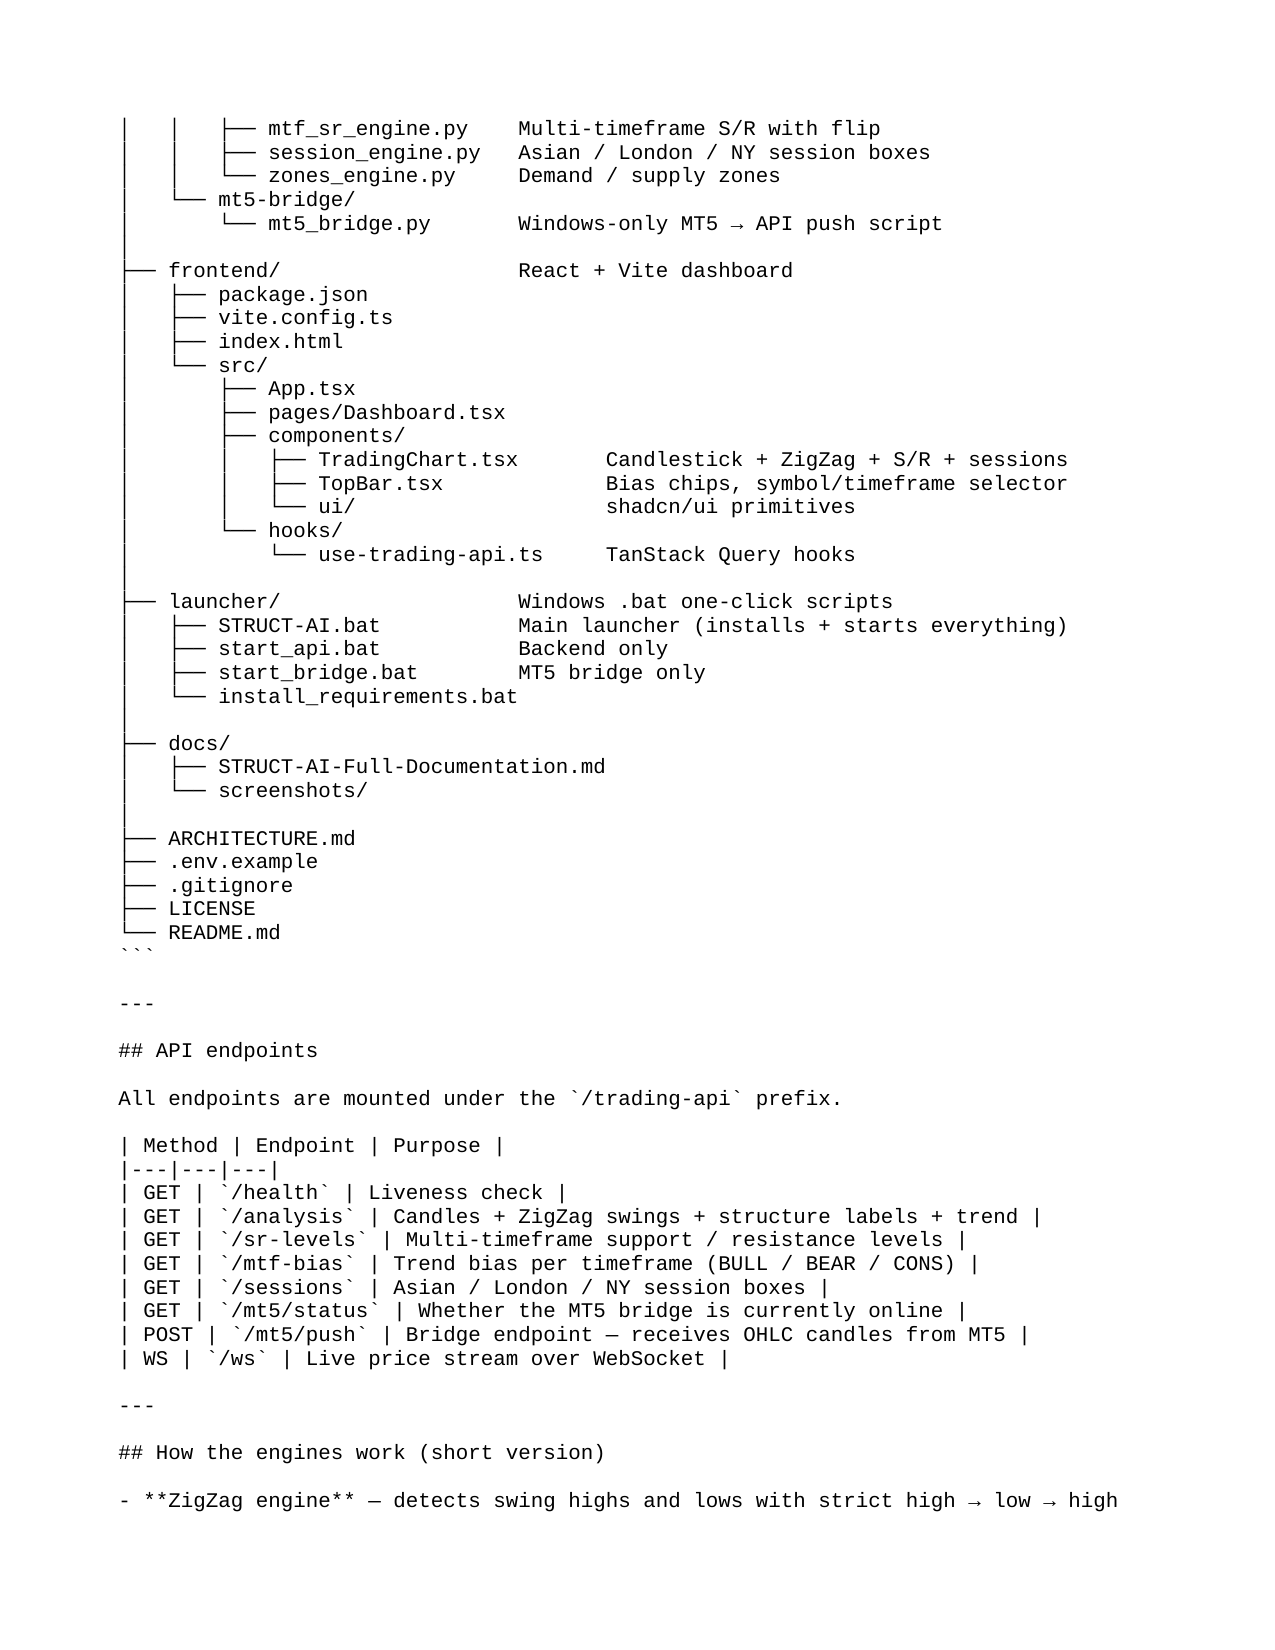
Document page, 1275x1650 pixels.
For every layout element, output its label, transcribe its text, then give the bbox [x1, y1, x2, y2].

text │ ├── package.json [125, 284, 174, 307]
text │ ├── STRUCT-AI.bat Main launcher (installs + starts everything) [175, 615, 1157, 638]
text │ [118, 804, 124, 827]
text ``` [118, 946, 1157, 969]
text │ └── install_requirements.bat [125, 686, 1157, 709]
text | GET | `/mtf-bias` | Trend bias per timeframe (BULL / BEAR / CONS) | [118, 1253, 1157, 1277]
text All endpoints are mounted under the `/trading-api` prefix. [118, 1088, 1157, 1111]
text │ [118, 236, 1157, 260]
text ├── .env.example [118, 851, 1157, 875]
text | POST | `/mt5/push` | Bridge endpoint — receives OHLC candles from MT5 | [118, 1324, 1157, 1348]
text │ └── screenshots/ [118, 780, 1157, 804]
text │ ├── STRUCT-AI-Full-Documentation.md [118, 757, 1157, 780]
text ├── .gitignore [125, 875, 1157, 898]
text ├── docs/ [125, 733, 1157, 757]
text │ │ ├── TopBar.tsx Bias chips, symbol/timeframe selector [125, 473, 224, 496]
text │ │ ├── TopBar.tsx Bias chips, symbol/timeframe selector [225, 473, 274, 496]
text │ └── src/ [118, 354, 1157, 378]
text | Method | Endpoint | Purpose | [118, 1135, 1157, 1158]
text │ ├── pages/Dashboard.tsx [225, 402, 1157, 426]
text │ │ ├── TopBar.tsx Bias chips, symbol/timeframe selector [275, 473, 1157, 496]
text │ └── hooks/ [118, 520, 1157, 544]
text │ │ ├── mtf_sr_engine.py Multi-timeframe S/R with flip [118, 118, 1157, 142]
text │ ├── package.json [175, 284, 1157, 307]
text │ └── mt5-bridge/ [118, 189, 1157, 213]
text │ ├── index.html [175, 331, 1157, 354]
text ├── ARCHITECTURE.md [118, 827, 1157, 851]
text ## API endpoints [118, 1040, 1157, 1064]
text │ ├── App.tsx [118, 378, 1157, 402]
text │ ├── start_bridge.bat MT5 bridge only [118, 662, 1157, 686]
text ├── frontend/ React + Vite dashboard [118, 260, 1157, 284]
text │ │ ├── session_engine.py Asian / London / NY session boxes [225, 142, 1157, 165]
text │ [118, 567, 1157, 591]
text | GET | `/sr-levels` | Multi-timeframe support / resistance levels | [118, 1229, 1157, 1253]
text ├── LICENSE [118, 898, 1157, 922]
text │ ├── start_api.bat Backend only [118, 638, 1157, 662]
text │ └── mt5_bridge.py Windows-only MT5 → API push script [125, 213, 1157, 236]
text │ [125, 804, 1157, 827]
text │ ├── index.html [125, 331, 174, 354]
text │ ├── components/ [118, 426, 1157, 449]
text │ [118, 709, 1157, 733]
text |---|---|---| [118, 1158, 1157, 1182]
text | WS | `/ws` | Live price stream over WebSocket | [118, 1348, 1157, 1371]
text │ │ ├── TradingChart.tsx Candlestick + ZigZag + S/R + sessions [118, 449, 1157, 473]
text ├── launcher/ Windows .bat one-click scripts [118, 591, 1157, 615]
text | GET | `/health` | Liveness check | [118, 1182, 1157, 1206]
text │ └── use-trading-api.ts TanStack Query hooks [125, 544, 1157, 567]
text │ ├── vite.config.ts [118, 307, 1157, 331]
text | GET | `/analysis` | Candles + ZigZag swings + structure labels + trend | [118, 1206, 1157, 1229]
text │ │ └── zones_engine.py Demand / supply zones [118, 165, 1157, 189]
text ## How the engines work (short version) [118, 1442, 1157, 1466]
text └── README.md [118, 922, 1157, 946]
text --- [118, 1395, 1157, 1419]
text - **ZigZag engine** — detects swing highs and lows with strict high → low → high [118, 1489, 1157, 1513]
text | GET | `/mt5/status` | Whether the MT5 bridge is currently online | [118, 1300, 1157, 1324]
text --- [118, 993, 1157, 1017]
text │ ├── pages/Dashboard.tsx [125, 402, 224, 426]
text | GET | `/sessions` | Asian / London / NY session boxes | [118, 1277, 1157, 1300]
text │ │ └── ui/ shadcn/ui primitives [118, 496, 1157, 520]
